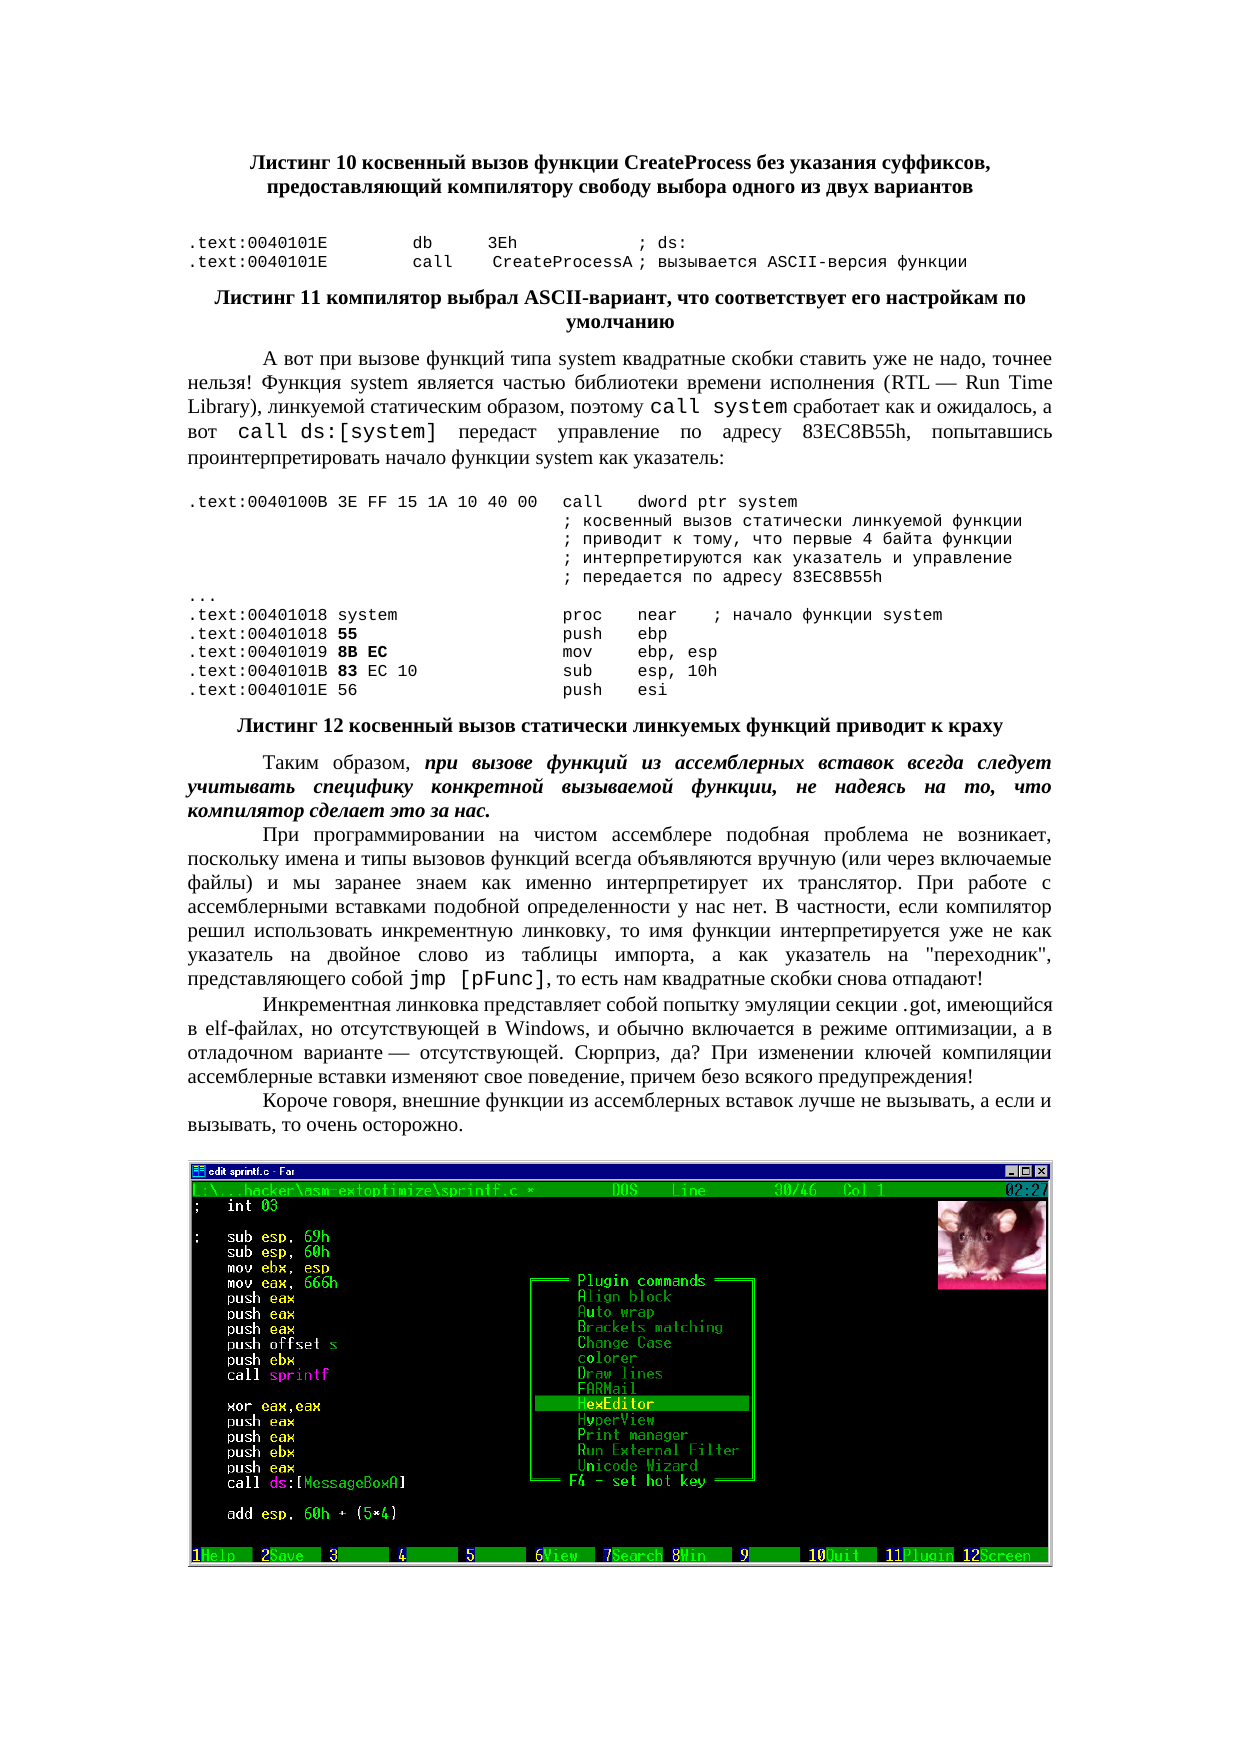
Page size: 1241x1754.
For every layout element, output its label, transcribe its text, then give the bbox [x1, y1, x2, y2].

picture [187, 1160, 1053, 1567]
text .text:00401018 system proc near ; начало функции system [187, 606, 1053, 625]
text .text:0040100B 3E FF 15 1A 10 40 00 call dword ptr system [187, 493, 1053, 512]
text Листинг 10 косвенный вызов функции CreateProcess без указания суффиксов, предоставляющий компилятору свободу выбора одного из двух вариантов [187, 150, 1053, 198]
text .text:0040101E call CreateProcessA ; вызывается ASCII-версия функции [187, 253, 1053, 272]
text ; косвенный вызов статически линкуемой функции [187, 512, 1053, 531]
text Инкрементная линковка представляет собой попытку эмуляции секции .got, имеющийся в elf-файлах, но отсутствующей в Windows, и обычно включается в режиме оптимизации, а в отладочном варианте — отсутствующей. Сюрприз, да? При изменении ключей компиляции ассемблерные вставки изменяют свое поведение, причем безо всякого предупреждения! [187, 992, 1053, 1088]
text А вот при вызове функций типа system квадратные скобки ставить уже не надо, точнее нельзя! Функция system является частью библиотеки времени исполнения (RTL — Run Time Library), линкуемой статическим образом, поэтому call system сработает как и ожидалось, а вот call ds:[system] передаст управление по адресу 83EC8B55h, попытавшись проинтерпретировать начало функции system как указатель: [187, 346, 1053, 469]
text Таким образом, при вызове функций из ассемблерных вставок всегда следует учитывать специфику конкретной вызываемой функции, не надеясь на то, что компилятор сделает это за нас. [187, 750, 1053, 822]
text .text:0040101E 56 push esi [187, 682, 1053, 701]
text .text:00401019 8B EC mov ebp, esp [187, 644, 1053, 663]
text ; приводит к тому, что первые 4 байта функции [187, 531, 1053, 550]
text .text:0040101E db 3Eh ; ds: [187, 235, 1053, 253]
text ... [187, 587, 1053, 606]
text Короче говоря, внешние функции из ассемблерных вставок лучше не вызывать, а если и вызывать, то очень осторожно. [187, 1088, 1053, 1136]
text Листинг 12 косвенный вызов статически линкуемых функций приводит к краху [187, 713, 1053, 737]
text Листинг 11 компилятор выбрал ASCII-вариант, что соответствует его настройкам по умолчанию [187, 285, 1053, 333]
text .text:0040101B 83 EC 10 sub esp, 10h [187, 663, 1053, 682]
text ; интерпретируются как указатель и управление [187, 550, 1053, 569]
text При программировании на чистом ассемблере подобная проблема не возникает, поскольку имена и типы вызовов функций всегда объявляются вручную (или через включаемые файлы) и мы заранее знаем как именно интерпретирует их транслятор. При работе с ассемблерными вставками подобной определенности у нас нет. В частности, если компилятор решил использовать инкрементную линковку, то имя функции интерпретируется уже не как указатель на двойное слово из таблицы импорта, а как указатель на "переходник", представляющего собой jmp [pFunc], то есть нам квадратные скобки снова отпадают! [187, 822, 1053, 992]
text ; передается по адресу 83EC8B55h [187, 569, 1053, 587]
text .text:00401018 55 push ebp [187, 625, 1053, 644]
